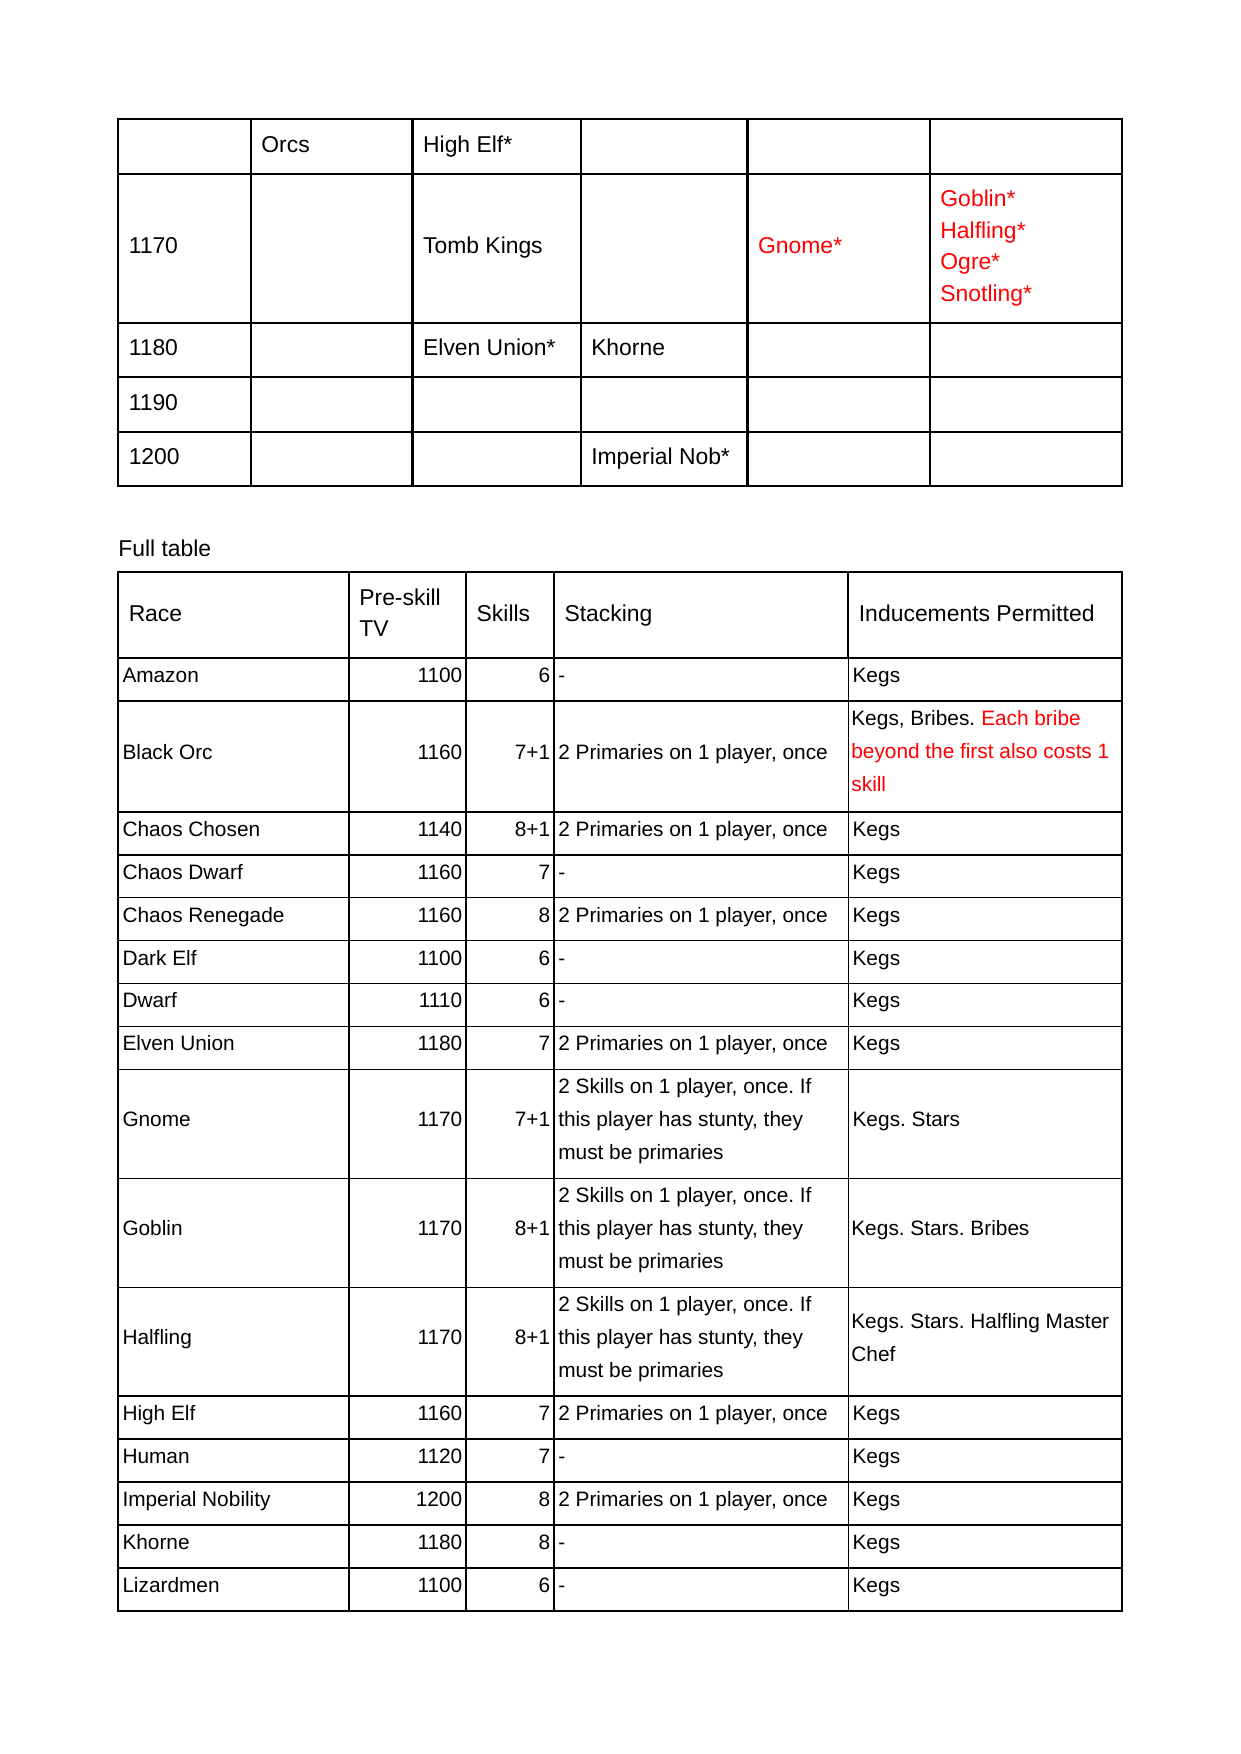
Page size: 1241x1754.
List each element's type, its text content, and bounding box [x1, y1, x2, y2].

table_cell Kegs [849, 659, 1121, 700]
table_cell 1110 [350, 984, 465, 1026]
table_cell Dark Elf [119, 941, 348, 983]
table_cell 2 Primaries on 1 player, once [555, 1027, 848, 1068]
table_cell Kegs [849, 941, 1121, 983]
table_cell [582, 120, 746, 173]
table_cell Kegs [849, 813, 1121, 854]
table_cell [252, 324, 411, 376]
table_cell 7 [467, 1440, 553, 1481]
table_cell [931, 433, 1121, 485]
table_header Race [119, 573, 348, 657]
table_cell Kegs [849, 984, 1121, 1026]
table_cell - [555, 1440, 848, 1481]
table_cell High Elf* [414, 120, 580, 173]
table_cell Kegs [849, 1483, 1121, 1524]
table_cell 1100 [350, 1569, 465, 1610]
table_cell Gnome* [749, 175, 929, 322]
table_header Inducements Permitted [849, 573, 1121, 657]
table_cell 1170 [119, 175, 250, 322]
table_cell Goblin* Halfling* Ogre* Snotling* [931, 175, 1121, 322]
table_cell Elven Union [119, 1027, 348, 1068]
table_cell 2 Primaries on 1 player, once [555, 1483, 848, 1524]
table_cell 1180 [350, 1526, 465, 1567]
table_cell 7+1 [467, 1070, 553, 1177]
table_cell [749, 378, 929, 431]
table_cell Lizardmen [119, 1569, 348, 1610]
table_cell 2 Skills on 1 player, once. If this player has stunty, they must be primaries [555, 1070, 848, 1177]
table_cell [252, 175, 411, 322]
table_cell [582, 378, 746, 431]
table_cell Human [119, 1440, 348, 1481]
table_cell Chaos Chosen [119, 813, 348, 854]
table_cell [931, 120, 1121, 173]
table_cell 1200 [119, 433, 250, 485]
table_cell Kegs [849, 898, 1121, 940]
table_cell 1100 [350, 659, 465, 700]
table_cell - [555, 1526, 848, 1567]
table_cell Goblin [119, 1179, 348, 1286]
table_cell [119, 120, 250, 173]
table_cell 8+1 [467, 813, 553, 854]
table_cell - [555, 941, 848, 983]
table_cell 1190 [119, 378, 250, 431]
table_cell Kegs [849, 1569, 1121, 1610]
table_cell Chaos Renegade [119, 898, 348, 940]
table_cell Imperial Nobility [119, 1483, 348, 1524]
table_cell 8+1 [467, 1288, 553, 1395]
table_cell [252, 433, 411, 485]
table_cell Kegs [849, 1027, 1121, 1068]
table_header Skills [467, 573, 553, 657]
text Full table [118, 535, 1122, 561]
table_cell Imperial Nob* [582, 433, 746, 485]
table_cell 1160 [350, 702, 465, 811]
table_cell - [555, 1569, 848, 1610]
table_cell [931, 378, 1121, 431]
table_cell Kegs, Bribes. Each bribe beyond the first also costs 1 skill [849, 702, 1121, 811]
table_cell 1180 [350, 1027, 465, 1068]
table_cell Tomb Kings [414, 175, 580, 322]
table_cell 2 Primaries on 1 player, once [555, 813, 848, 854]
table_cell Black Orc [119, 702, 348, 811]
table_cell 7+1 [467, 702, 553, 811]
table_cell 7 [467, 1027, 553, 1068]
table_cell Chaos Dwarf [119, 856, 348, 897]
table_cell Kegs [849, 1526, 1121, 1567]
table_cell Amazon [119, 659, 348, 700]
table_cell [749, 120, 929, 173]
table_cell Kegs [849, 856, 1121, 897]
table_cell Elven Union* [414, 324, 580, 376]
table_cell 1180 [119, 324, 250, 376]
table_cell 2 Primaries on 1 player, once [555, 702, 848, 811]
table_cell 2 Skills on 1 player, once. If this player has stunty, they must be primaries [555, 1179, 848, 1286]
table_cell 1100 [350, 941, 465, 983]
table_header Pre-skill TV [350, 573, 465, 657]
table_cell 8 [467, 1526, 553, 1567]
table_cell 8+1 [467, 1179, 553, 1286]
table_cell 1160 [350, 898, 465, 940]
table_cell [931, 324, 1121, 376]
table_cell 1160 [350, 1397, 465, 1438]
table_cell - [555, 984, 848, 1026]
table_cell Kegs. Stars [849, 1070, 1121, 1177]
table_cell [749, 324, 929, 376]
table_cell 2 Primaries on 1 player, once [555, 1397, 848, 1438]
table_cell 2 Primaries on 1 player, once [555, 898, 848, 940]
table_cell Kegs. Stars. Bribes [849, 1179, 1121, 1286]
table_cell 2 Skills on 1 player, once. If this player has stunty, they must be primaries [555, 1288, 848, 1395]
table_cell Khorne [582, 324, 746, 376]
table_cell 6 [467, 659, 553, 700]
table_cell Dwarf [119, 984, 348, 1026]
table_cell 1170 [350, 1179, 465, 1286]
table_cell 8 [467, 898, 553, 940]
table_header Stacking [555, 573, 847, 657]
table_cell 8 [467, 1483, 553, 1524]
table_cell Orcs [252, 120, 411, 173]
table_cell 6 [467, 984, 553, 1026]
table_cell 1170 [350, 1070, 465, 1177]
table_cell Halfling [119, 1288, 348, 1395]
table_cell [414, 378, 580, 431]
table_cell Gnome [119, 1070, 348, 1177]
table_cell 7 [467, 1397, 553, 1438]
table_cell - [555, 856, 848, 897]
table_cell [582, 175, 746, 322]
table_cell 1160 [350, 856, 465, 897]
table_cell Kegs. Stars. Halfling Master Chef [849, 1288, 1121, 1395]
table_cell 6 [467, 941, 553, 983]
table_cell 1120 [350, 1440, 465, 1481]
table_cell 1170 [350, 1288, 465, 1395]
table_cell [414, 433, 580, 485]
table_cell High Elf [119, 1397, 348, 1438]
table_cell 1200 [350, 1483, 465, 1524]
table_cell Kegs [849, 1440, 1121, 1481]
table_cell [749, 433, 929, 485]
table_cell - [555, 659, 848, 700]
table_cell Kegs [849, 1397, 1121, 1438]
table_cell 7 [467, 856, 553, 897]
table_cell 6 [467, 1569, 553, 1610]
table_cell Khorne [119, 1526, 348, 1567]
table_cell 1140 [350, 813, 465, 854]
table_cell [252, 378, 411, 431]
